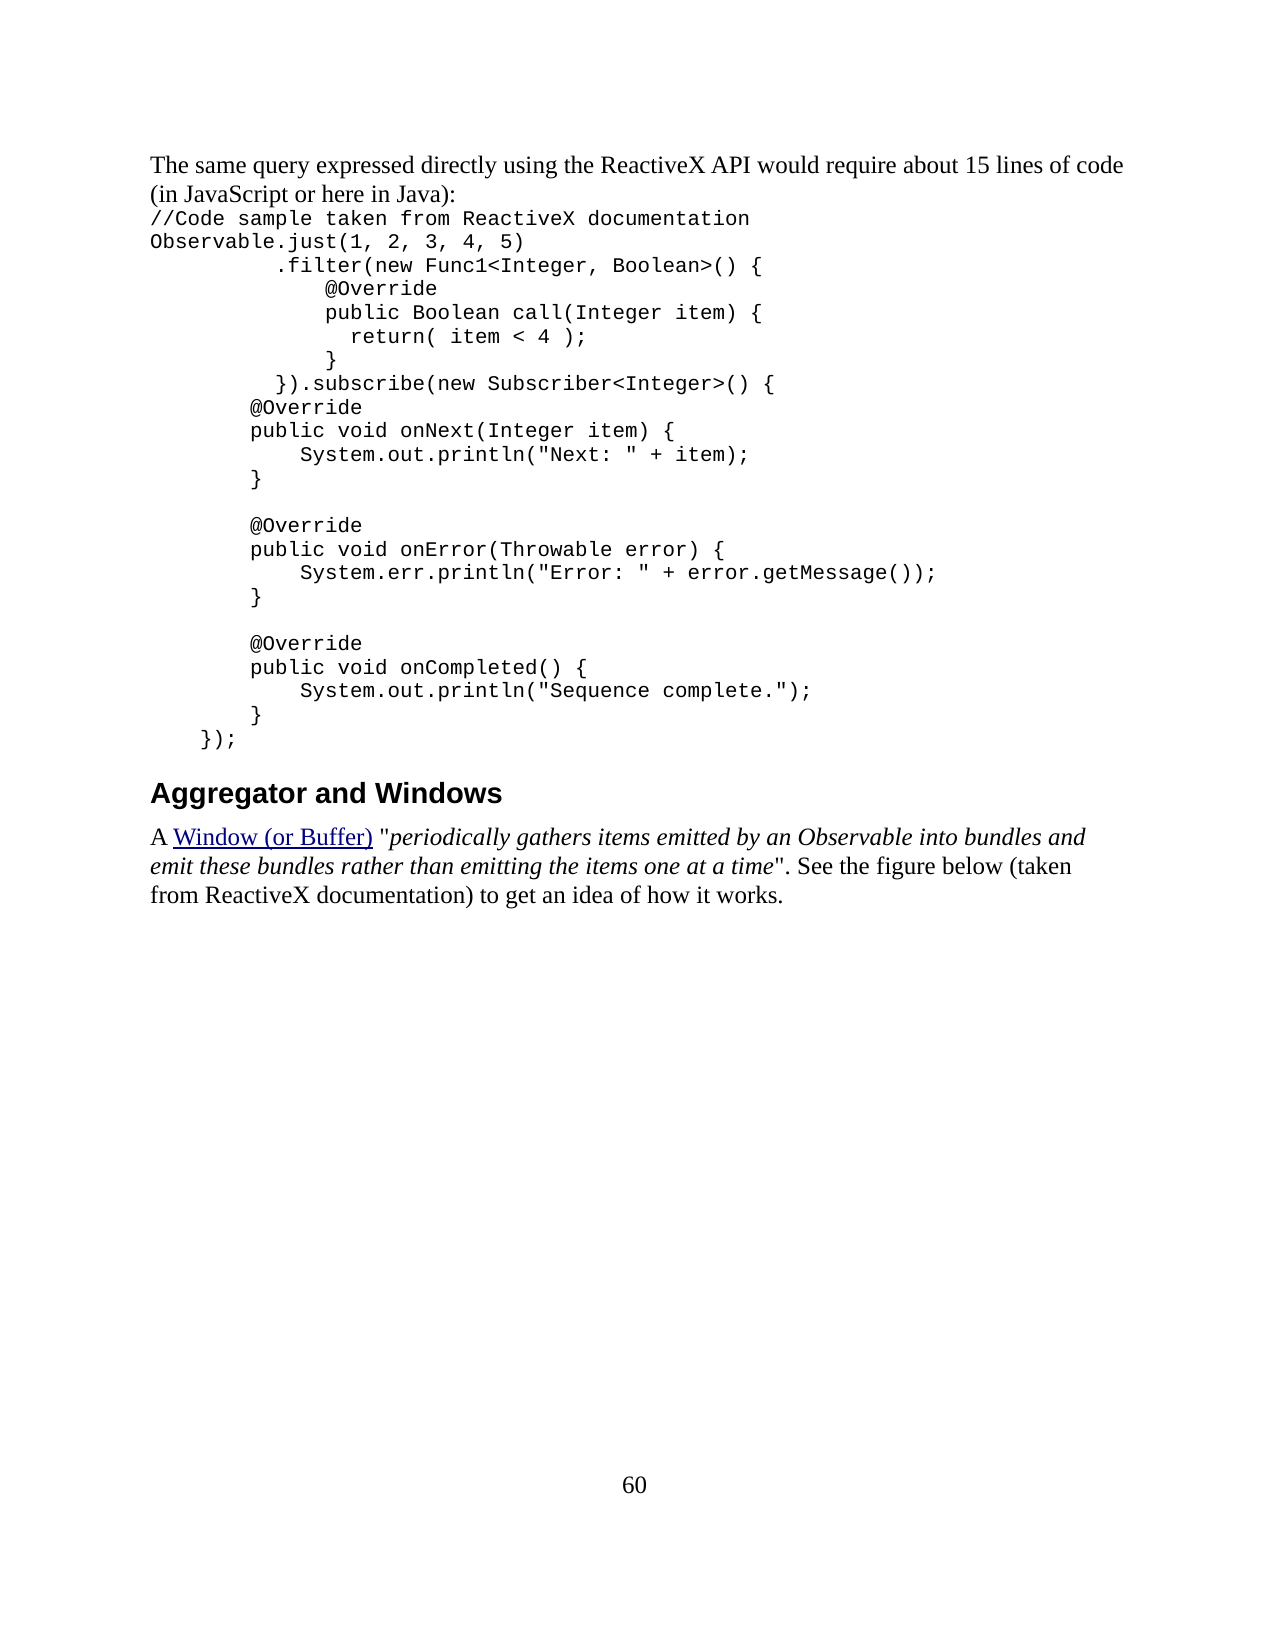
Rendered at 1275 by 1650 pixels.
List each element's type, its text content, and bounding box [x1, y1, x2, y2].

text @Override [150, 515, 1125, 538]
text }).subscribe(new Subscriber<Integer>() { [150, 373, 1125, 397]
text A Window (or Buffer) "periodically gathers items emitted by an Observable into bundles and emit these bundles rather than emitting the items one at a time". See the figure below (taken from ReactiveX documentation) to get an idea of how it works. [150, 822, 1125, 909]
text } [150, 586, 1125, 609]
text public Boolean call(Integer item) { [150, 302, 1125, 326]
text System.err.println("Error: " + error.getMessage()); [150, 562, 1125, 586]
text return( item < 4 ); [150, 326, 1125, 349]
text @Override [150, 397, 1125, 420]
text @Override [150, 633, 1125, 657]
text } [150, 468, 1125, 491]
text public void onCompleted() { [150, 657, 1125, 680]
text @Override [150, 278, 1125, 302]
text .filter(new Func1<Integer, Boolean>() { [150, 255, 1125, 278]
text }); [150, 728, 1125, 751]
text } [150, 704, 1125, 728]
text } [150, 349, 1125, 373]
text public void onError(Throwable error) { [150, 538, 1125, 562]
text Observable.just(1, 2, 3, 4, 5) [150, 231, 1125, 255]
text System.out.println("Next: " + item); [150, 444, 1125, 468]
text The same query expressed directly using the ReactiveX API would require about 15 lines of code (in JavaScript or here in Java): [150, 150, 1125, 207]
text public void onNext(Integer item) { [150, 420, 1125, 444]
text System.out.println("Sequence complete."); [150, 680, 1125, 704]
subtitle Aggregator and Windows [150, 776, 1125, 810]
text //Code sample taken from ReactiveX documentation [150, 207, 1125, 231]
